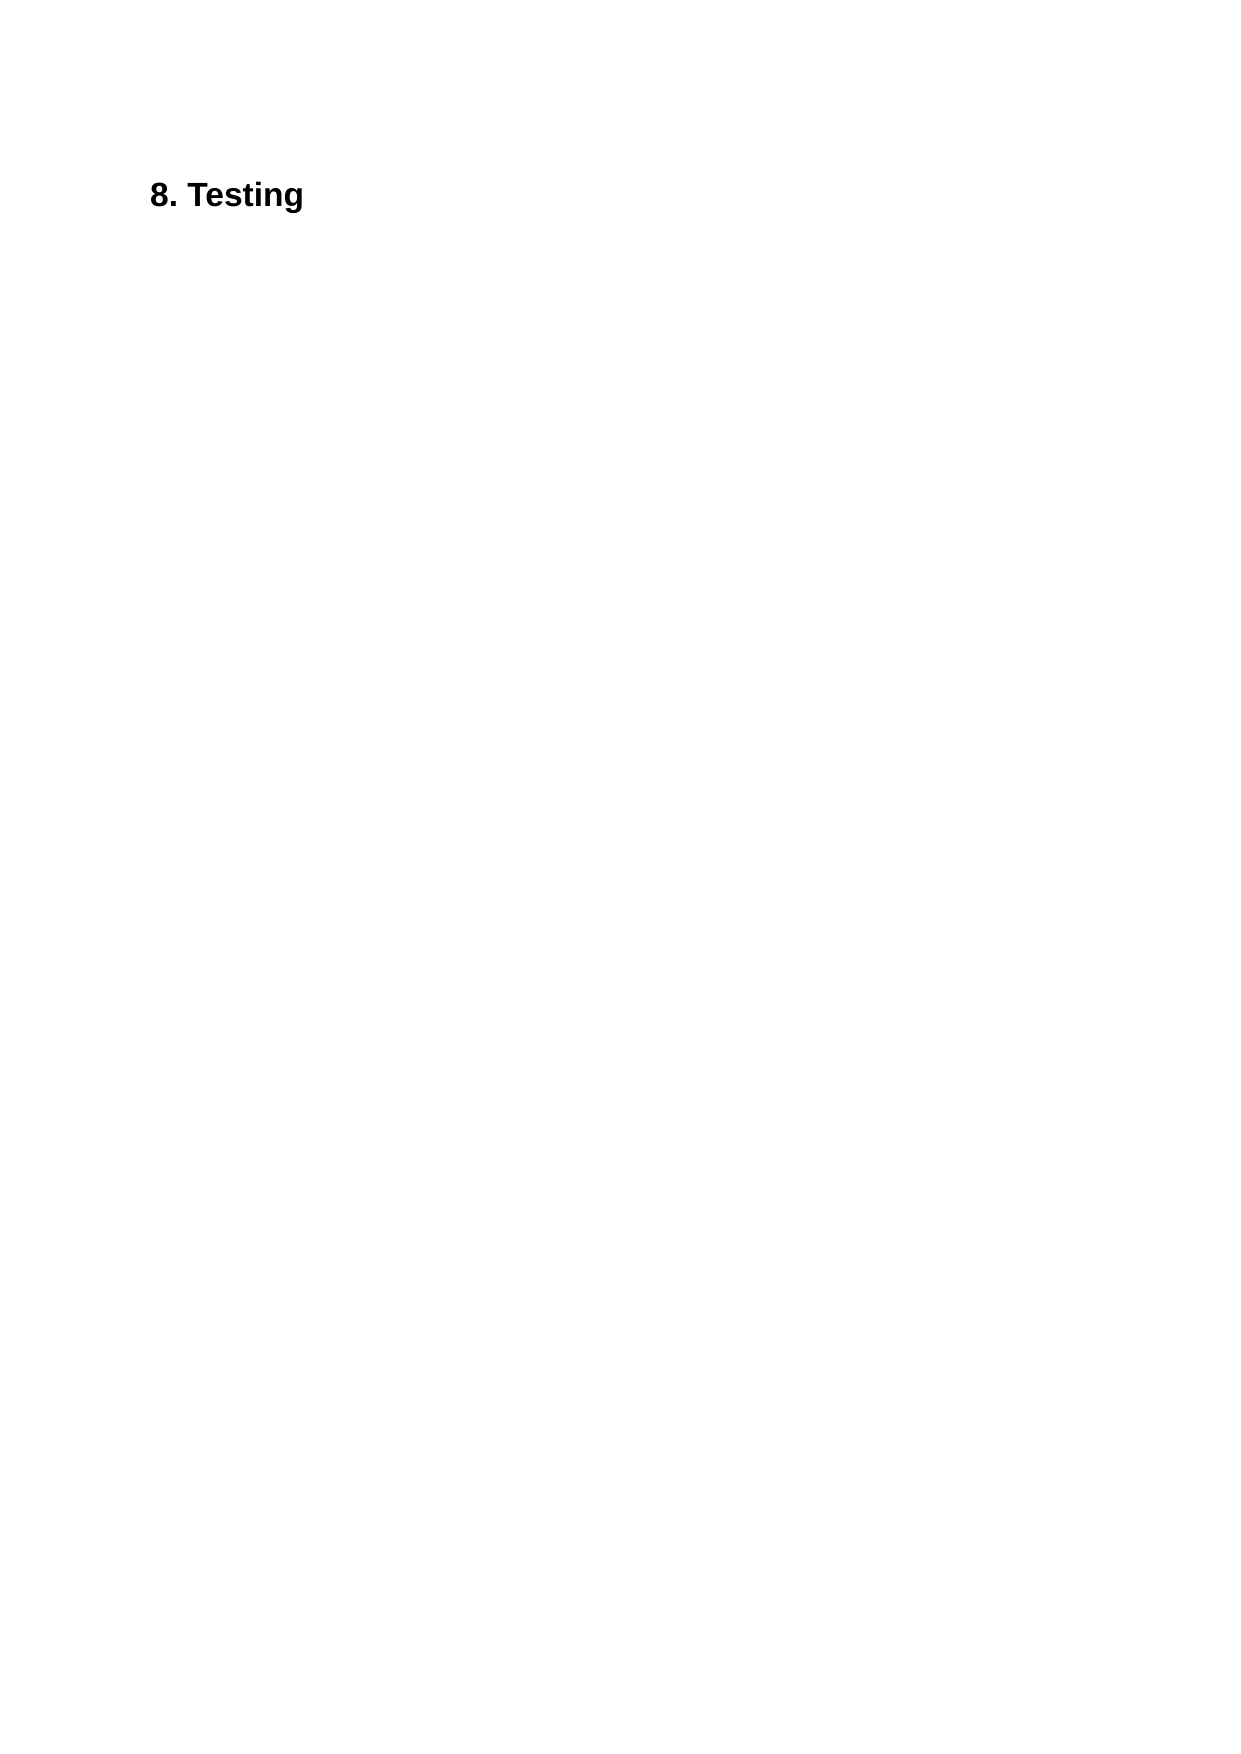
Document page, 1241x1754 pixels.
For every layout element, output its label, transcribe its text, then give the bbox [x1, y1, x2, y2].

subtitle 8. Testing [150, 175, 1090, 214]
